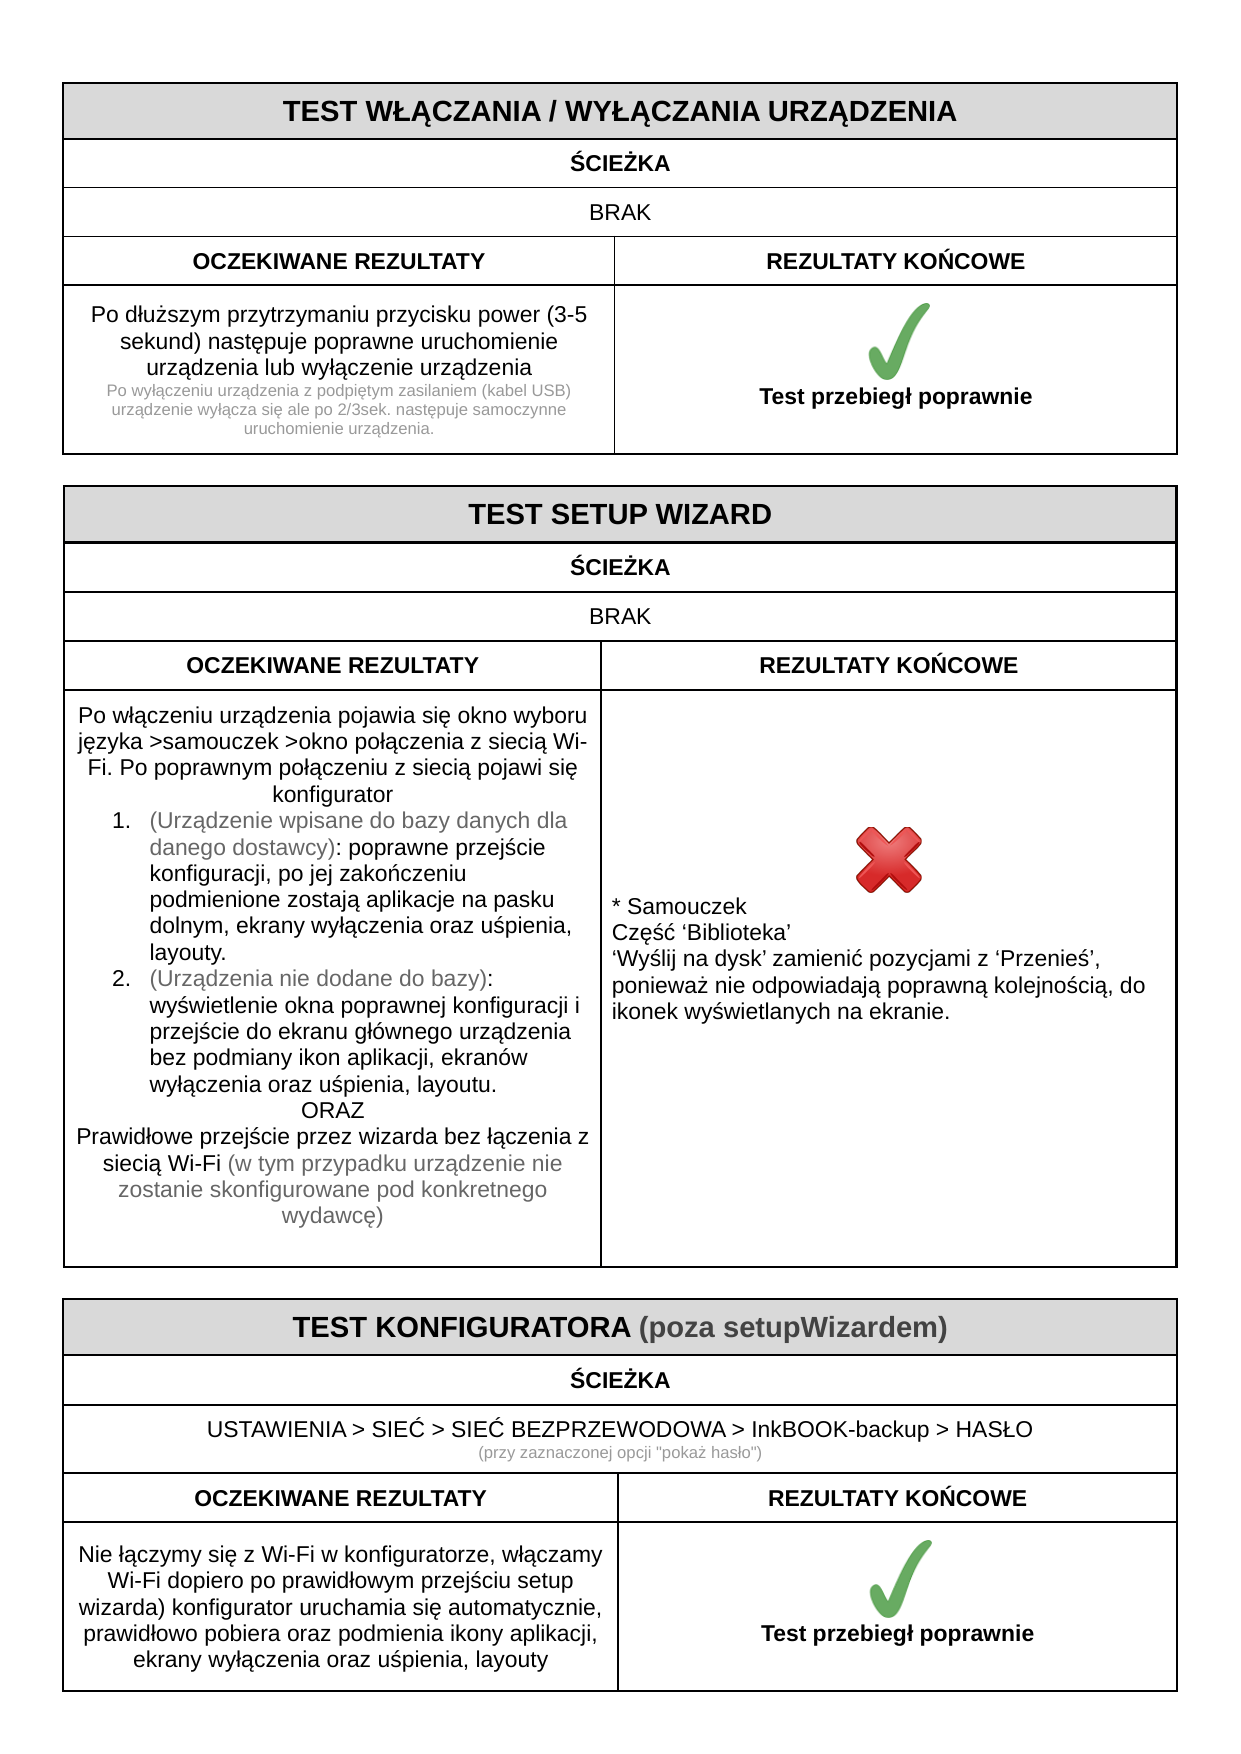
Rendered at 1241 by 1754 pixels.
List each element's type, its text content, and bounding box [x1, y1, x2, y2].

table_cell REZULTATY KOŃCOWE [602, 642, 1175, 689]
table_cell Nie łączymy się z Wi-Fi w konfiguratorze, włączamy Wi-Fi dopiero po prawidłowym przejściu setup wizarda) konfigurator uruchamia się automatycznie, prawidłowo pobiera oraz podmienia ikony aplikacji, ekrany wyłączenia oraz uśpienia, layouty [64, 1523, 617, 1690]
table_cell OCZEKIWANE REZULTATY [65, 642, 600, 689]
table_cell ŚCIEŻKA [64, 1356, 1176, 1403]
table_header TEST WŁĄCZANIA / WYŁĄCZANIA URZĄDZENIA [64, 84, 1176, 138]
table_cell OCZEKIWANE REZULTATY [64, 1474, 617, 1521]
table_cell Test przebiegł poprawnie [619, 1523, 1176, 1690]
picture [859, 303, 933, 383]
table_cell BRAK [65, 593, 1175, 640]
table_cell REZULTATY KOŃCOWE [619, 1474, 1176, 1521]
table_cell ŚCIEŻKA [65, 544, 1175, 591]
table_header TEST SETUP WIZARD [65, 487, 1175, 541]
table_cell Po dłuższym przytrzymaniu przycisku power (3-5 sekund) następuje poprawne uruchomienie urządzenia lub wyłączenie urządzenia Po wyłączeniu urządzenia z podpiętym zasilaniem (kabel USB) urządzenie wyłącza się ale po 2/3sek. następuje samoczynne uruchomienie urządzenia. [64, 286, 614, 453]
table_cell Po włączeniu urządzenia pojawia się okno wyboru języka >samouczek >okno połączenia z siecią Wi-Fi. Po poprawnym połączeniu z siecią pojawi się konfigurator (Urządzenie wpisane do bazy danych dla danego dostawcy): poprawne przejście konfiguracji, po jej zakończeniu podmienione zostają aplikacje na pasku dolnym, ekrany wyłączenia oraz uśpienia, layouty. (Urządzenia nie dodane do bazy): wyświetlenie okna poprawnej konfiguracji i przejście do ekranu głównego urządzenia bez podmiany ikon aplikacji, ekranów wyłączenia oraz uśpienia, layoutu. ORAZ Prawidłowe przejście przez wizarda bez łączenia z siecią Wi-Fi (w tym przypadku urządzenie nie zostanie skonfigurowane pod konkretnego wydawcę) [65, 691, 600, 1266]
table_cell OCZEKIWANE REZULTATY [64, 237, 614, 284]
table_cell REZULTATY KOŃCOWE [615, 237, 1176, 284]
table_cell USTAWIENIA > SIEĆ > SIEĆ BEZPRZEWODOWA > InkBOOK-backup > HASŁO (przy zaznaczonej opcji "pokaż hasło") [64, 1406, 1176, 1472]
table_cell ŚCIEŻKA [64, 140, 1176, 187]
picture [856, 827, 922, 893]
table_header TEST KONFIGURATORA (poza setupWizardem) [64, 1300, 1176, 1354]
table_cell Test przebiegł poprawnie [615, 286, 1176, 453]
picture [860, 1540, 935, 1621]
table_cell BRAK [64, 188, 1176, 236]
table_cell * Samouczek Część ‘Biblioteka’ ‘Wyślij na dysk’ zamienić pozycjami z ‘Przenieś’, ponieważ nie odpowiadają poprawną kolejnością, do ikonek wyświetlanych na ekranie. [602, 691, 1175, 1266]
